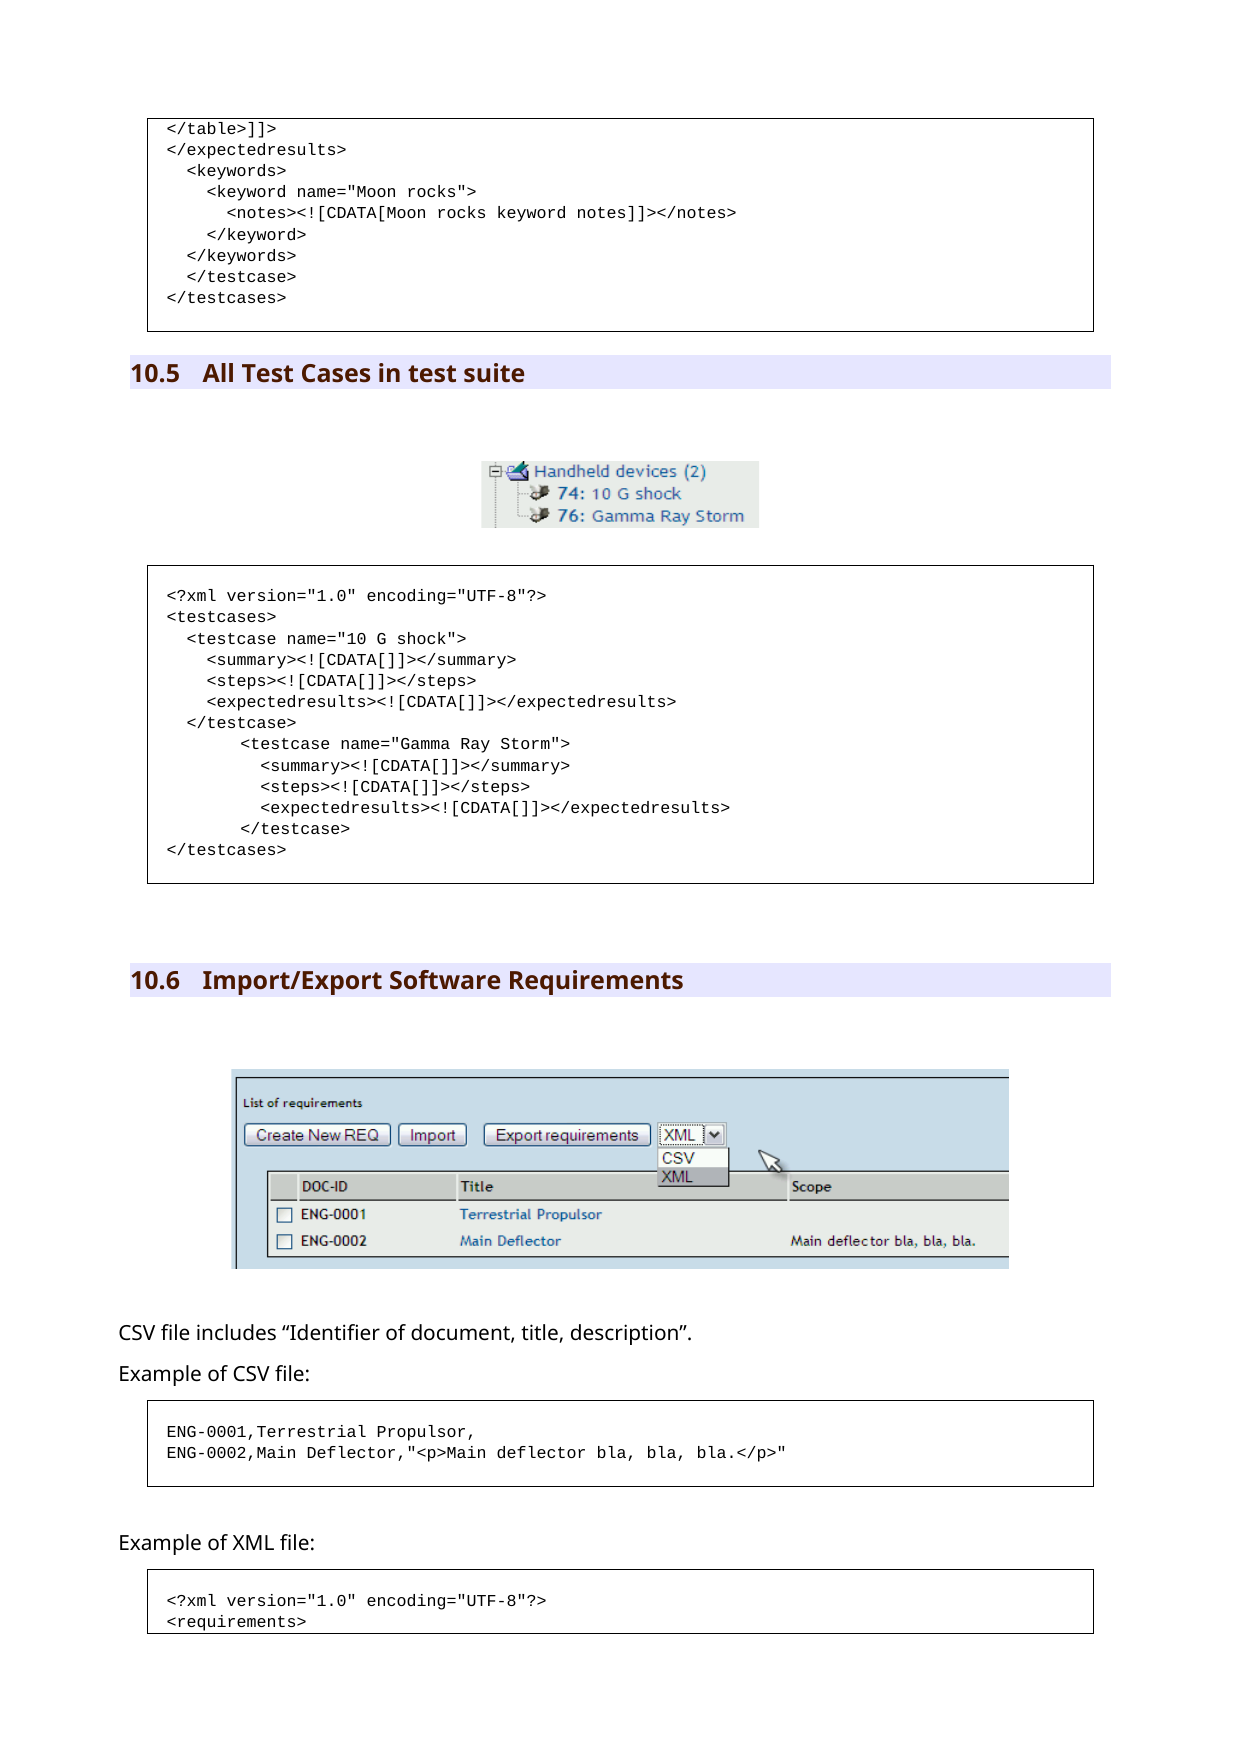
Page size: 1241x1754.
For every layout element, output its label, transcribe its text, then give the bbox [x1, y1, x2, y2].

subtitle All Test Cases in test suite [130, 355, 1111, 389]
table_header ENG-0001,Terrestrial Propulsor, ENG-0002,Main Deflector,"<p>Main deflector bla, bla, bla.</p>" [148, 1401, 1093, 1486]
text CSV file includes “Identifier of document, title, description”. [118, 1318, 1122, 1347]
picture [481, 461, 760, 528]
table_header <?xml version="1.0" encoding="UTF-8"?> <testcases> <testcase name="10 G shock"> <summary><![CDATA[]]></summary> <steps><![CDATA[]]></steps> <expectedresults><![CDATA[]]></expectedresults> </testcase> <testcase name="Gamma Ray Storm"> <summary><![CDATA[]]></summary> <steps><![CDATA[]]></steps> <expectedresults><![CDATA[]]></expectedresults> </testcase> </testcases> [148, 566, 1093, 883]
text Example of XML file: [118, 1528, 1122, 1556]
subtitle Import/Export Software Requirements [130, 963, 1111, 997]
table_header </table>]]> </expectedresults> <keywords> <keyword name="Moon rocks"> <notes><![CDATA[Moon rocks keyword notes]]></notes> </keyword> </keywords> </testcase> </testcases> [148, 119, 1093, 331]
text Example of CSV file: [118, 1359, 1122, 1388]
picture [231, 1069, 1009, 1269]
table_header <?xml version="1.0" encoding="UTF-8"?> <requirements> [148, 1570, 1093, 1633]
